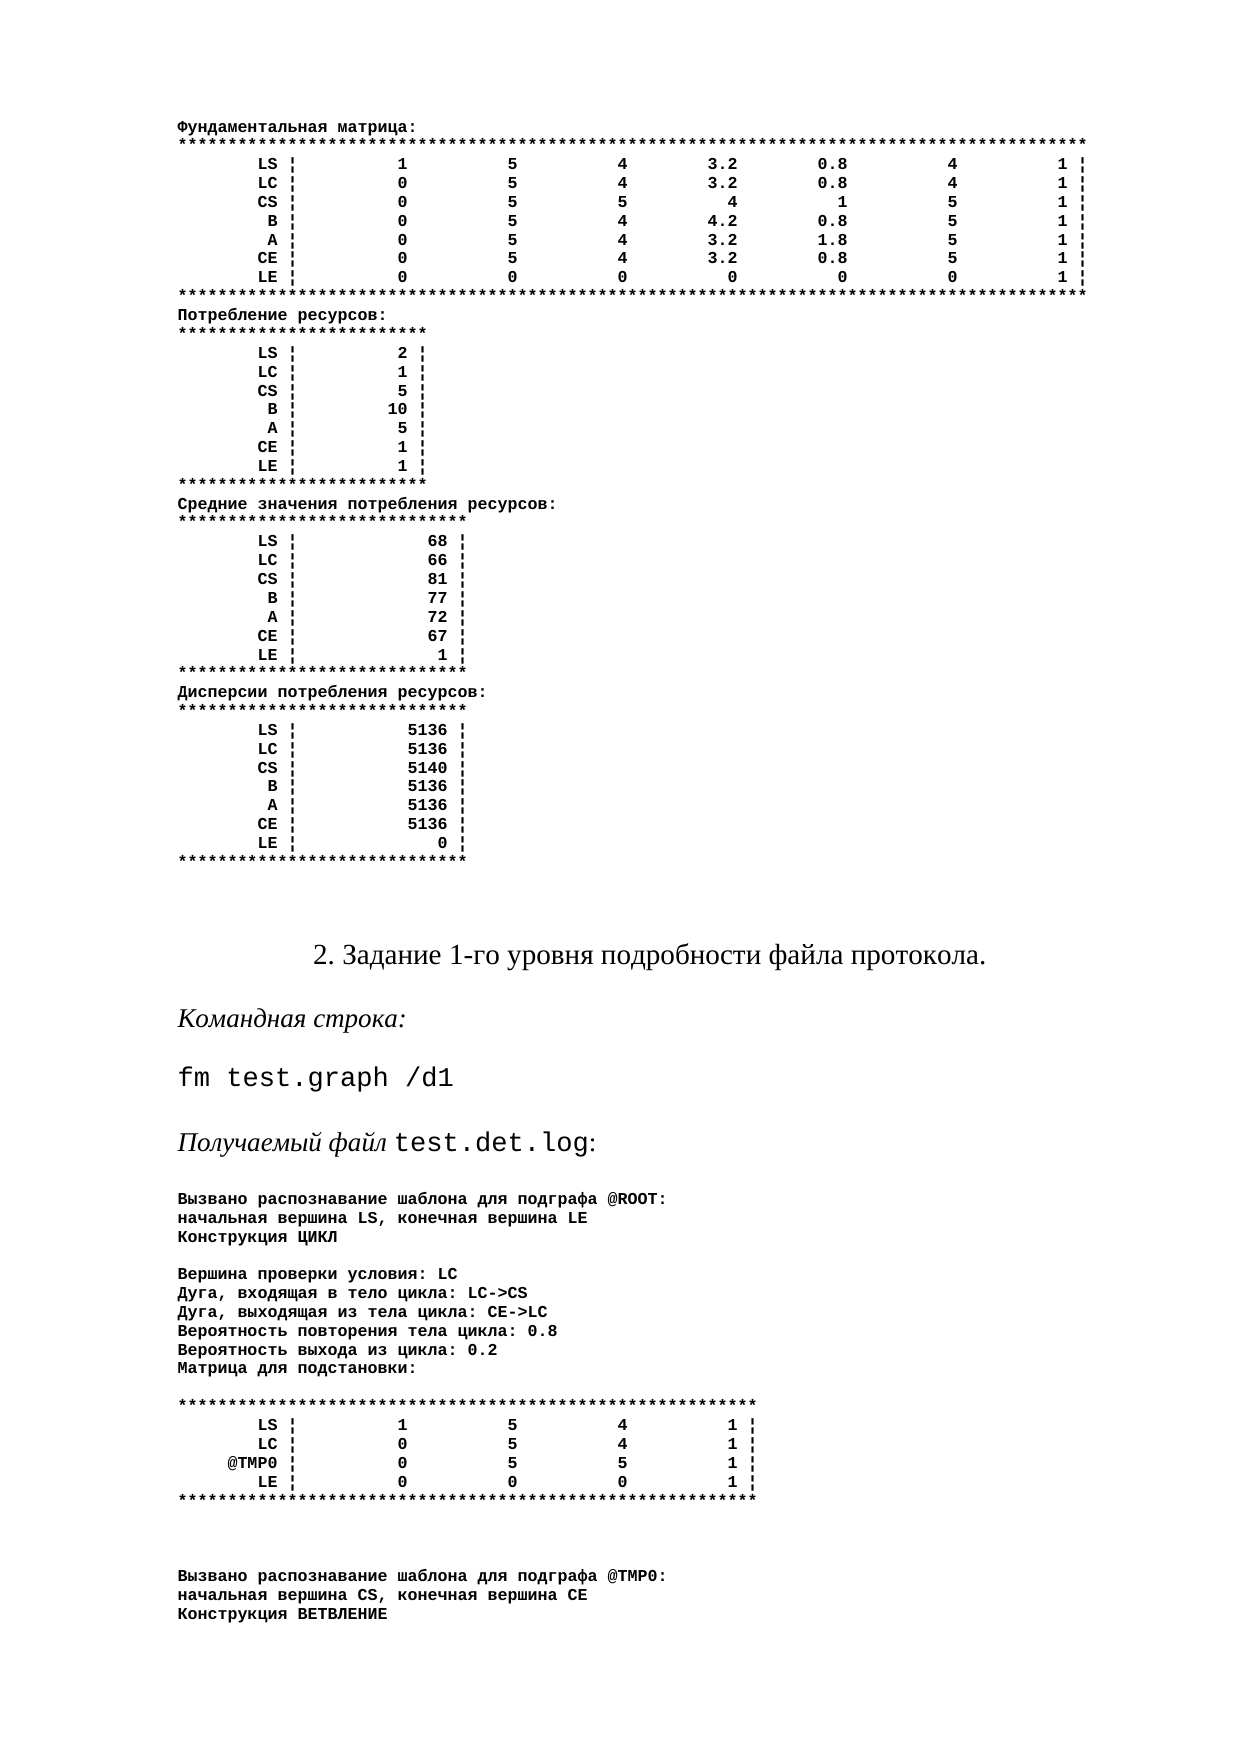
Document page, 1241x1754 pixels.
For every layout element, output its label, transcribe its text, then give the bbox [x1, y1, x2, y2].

text Потребление ресурсов: [177, 307, 1122, 326]
text Вероятность выхода из цикла: 0.2 [177, 1341, 1122, 1360]
text LS ¦ 68 ¦ [177, 533, 1122, 552]
text A ¦ 5 ¦ [177, 420, 1122, 439]
text ******************************************************************************************* [177, 288, 1122, 307]
text LC ¦ 5136 ¦ [177, 740, 1122, 759]
text A ¦ 5136 ¦ [177, 797, 1122, 816]
text LC ¦ 0 5 4 3.2 0.8 4 1 ¦ [177, 175, 1122, 193]
text Вызвано распознавание шаблона для подграфа @TMP0: [177, 1567, 1122, 1586]
text Получаемый файл test.det.log: [177, 1126, 1122, 1159]
text начальная вершина CS, конечная вершина CE [177, 1586, 1122, 1605]
text ************************* [177, 476, 1122, 495]
text ***************************** [177, 853, 1122, 872]
text Дуга, входящая в тело цикла: LC->CS [177, 1285, 1122, 1303]
text CE ¦ 1 ¦ [177, 439, 1122, 457]
text LS ¦ 5136 ¦ [177, 721, 1122, 740]
text Вызвано распознавание шаблона для подграфа @ROOT: [177, 1190, 1122, 1209]
text Фундаментальная матрица: [177, 118, 1122, 137]
text LC ¦ 1 ¦ [177, 363, 1122, 382]
text CS ¦ 81 ¦ [177, 571, 1122, 589]
text LE ¦ 0 0 0 1 ¦ [177, 1473, 1122, 1492]
text LS ¦ 1 5 4 3.2 0.8 4 1 ¦ [177, 156, 1122, 175]
text Дисперсии потребления ресурсов: [177, 684, 1122, 703]
text LC ¦ 0 5 4 1 ¦ [177, 1436, 1122, 1454]
text LE ¦ 0 ¦ [177, 834, 1122, 853]
text LE ¦ 1 ¦ [177, 646, 1122, 665]
text ***************************** [177, 514, 1122, 533]
text ************************* [177, 326, 1122, 344]
text CS ¦ 0 5 5 4 1 5 1 ¦ [177, 193, 1122, 212]
text B ¦ 10 ¦ [177, 401, 1122, 420]
text CE ¦ 0 5 4 3.2 0.8 5 1 ¦ [177, 250, 1122, 269]
text LC ¦ 66 ¦ [177, 552, 1122, 571]
text ***************************** [177, 703, 1122, 721]
text CS ¦ 5 ¦ [177, 382, 1122, 401]
text CE ¦ 67 ¦ [177, 627, 1122, 646]
text A ¦ 0 5 4 3.2 1.8 5 1 ¦ [177, 231, 1122, 250]
text LS ¦ 2 ¦ [177, 344, 1122, 363]
text начальная вершина LS, конечная вершина LE [177, 1209, 1122, 1228]
text Вершина проверки условия: LC [177, 1266, 1122, 1285]
text CS ¦ 5140 ¦ [177, 759, 1122, 778]
text LE ¦ 1 ¦ [177, 457, 1122, 476]
subtitle 2. Задание 1-го уровня подробности файла протокола. [177, 937, 1122, 971]
text fm test.graph /d1 [177, 1064, 1122, 1095]
text Вероятность повторения тела цикла: 0.8 [177, 1322, 1122, 1341]
text Конструкция ЦИКЛ [177, 1228, 1122, 1247]
text B ¦ 5136 ¦ [177, 778, 1122, 797]
text Матрица для подстановки: [177, 1360, 1122, 1379]
text Конструкция ВЕТВЛЕНИЕ [177, 1605, 1122, 1624]
text ***************************** [177, 665, 1122, 684]
text LS ¦ 1 5 4 1 ¦ [177, 1417, 1122, 1436]
text CE ¦ 5136 ¦ [177, 816, 1122, 834]
text ********************************************************** [177, 1492, 1122, 1511]
text ********************************************************** [177, 1398, 1122, 1417]
text @TMP0 ¦ 0 5 5 1 ¦ [177, 1454, 1122, 1473]
text A ¦ 72 ¦ [177, 608, 1122, 627]
text Командная строка: [177, 1002, 1122, 1033]
text ******************************************************************************************* [177, 137, 1122, 156]
text B ¦ 77 ¦ [177, 589, 1122, 608]
text Дуга, выходящая из тела цикла: CE->LC [177, 1303, 1122, 1322]
text B ¦ 0 5 4 4.2 0.8 5 1 ¦ [177, 212, 1122, 231]
text Средние значения потребления ресурсов: [177, 495, 1122, 514]
text LE ¦ 0 0 0 0 0 0 1 ¦ [177, 269, 1122, 288]
